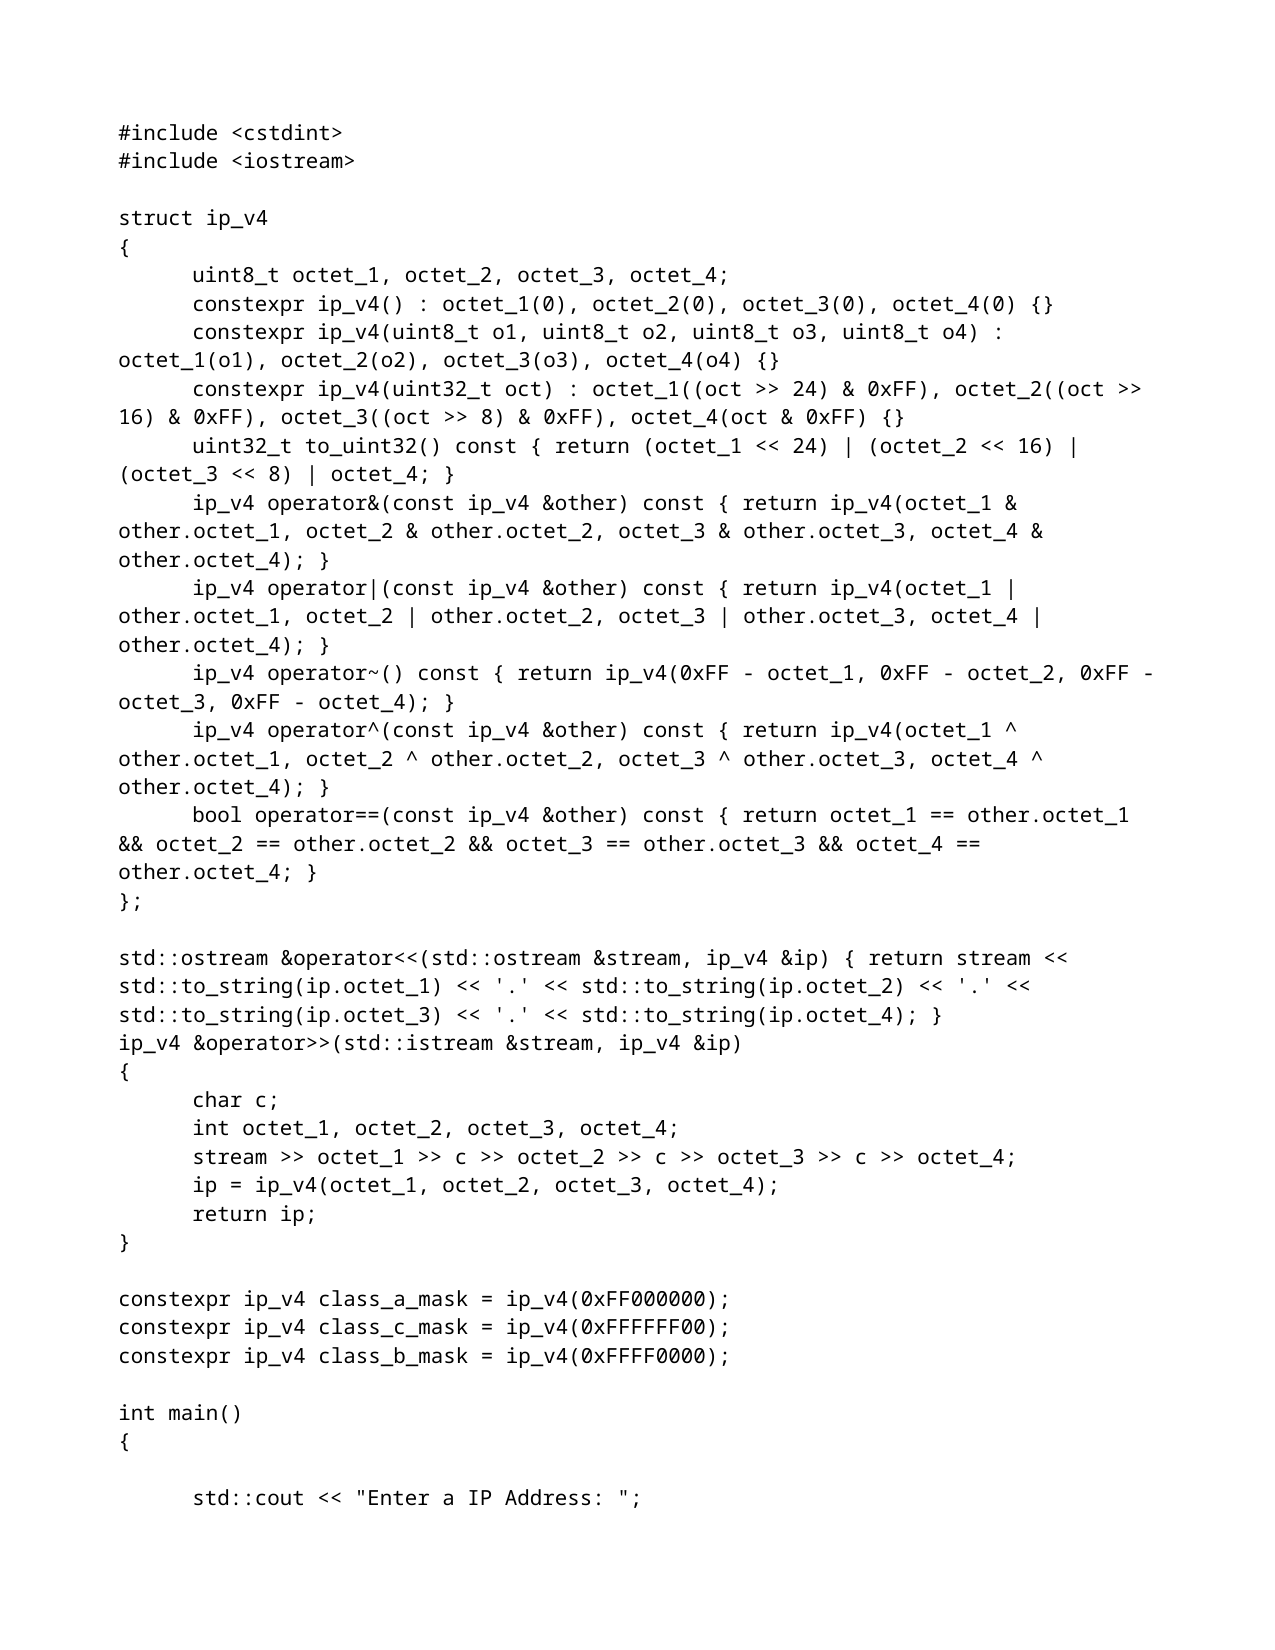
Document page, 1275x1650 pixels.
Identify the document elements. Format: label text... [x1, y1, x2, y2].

text constexpr ip_v4 class_a_mask = ip_v4(0xFF000000); [118, 1284, 1157, 1312]
text stream >> octet_1 >> c >> octet_2 >> c >> octet_3 >> c >> octet_4; [118, 1142, 1157, 1170]
text struct ip_v4 [118, 203, 1157, 232]
text uint8_t octet_1, octet_2, octet_3, octet_4; [118, 260, 1157, 289]
text #include <cstdint> [118, 118, 1157, 147]
text { [118, 1426, 1157, 1455]
text ip = ip_v4(octet_1, octet_2, octet_3, octet_4); [118, 1170, 1157, 1199]
text ip_v4 operator&(const ip_v4 &other) const { return ip_v4(octet_1 & other.octet_1, octet_2 & other.octet_2, octet_3 & other.octet_3, octet_4 & other.octet_4); } [118, 488, 1157, 573]
text uint32_t to_uint32() const { return (octet_1 << 24) | (octet_2 << 16) | (octet_3 << 8) | octet_4; } [118, 431, 1157, 488]
text ip_v4 operator|(const ip_v4 &other) const { return ip_v4(octet_1 | other.octet_1, octet_2 | other.octet_2, octet_3 | other.octet_3, octet_4 | other.octet_4); } [118, 573, 1157, 658]
text ip_v4 &operator>>(std::istream &stream, ip_v4 &ip) [118, 1028, 1157, 1057]
text std::cout << "Enter a IP Address: "; [118, 1483, 1157, 1512]
text constexpr ip_v4(uint8_t o1, uint8_t o2, uint8_t o3, uint8_t o4) : octet_1(o1), octet_2(o2), octet_3(o3), octet_4(o4) {} [118, 317, 1157, 374]
text constexpr ip_v4() : octet_1(0), octet_2(0), octet_3(0), octet_4(0) {} [118, 289, 1157, 317]
text constexpr ip_v4 class_b_mask = ip_v4(0xFFFF0000); [118, 1341, 1157, 1369]
text ip_v4 operator^(const ip_v4 &other) const { return ip_v4(octet_1 ^ other.octet_1, octet_2 ^ other.octet_2, octet_3 ^ other.octet_3, octet_4 ^ other.octet_4); } [118, 715, 1157, 801]
text { [118, 1057, 1157, 1085]
text } [118, 1227, 1157, 1256]
text std::ostream &operator<<(std::ostream &stream, ip_v4 &ip) { return stream << std::to_string(ip.octet_1) << '.' << std::to_string(ip.octet_2) << '.' << std::to_string(ip.octet_3) << '.' << std::to_string(ip.octet_4); } [118, 943, 1157, 1028]
text }; [118, 886, 1157, 914]
text #include <iostream> [118, 147, 1157, 175]
text ip_v4 operator~() const { return ip_v4(0xFF - octet_1, 0xFF - octet_2, 0xFF - octet_3, 0xFF - octet_4); } [118, 658, 1157, 715]
text return ip; [118, 1199, 1157, 1227]
text { [118, 232, 1157, 260]
text bool operator==(const ip_v4 &other) const { return octet_1 == other.octet_1 && octet_2 == other.octet_2 && octet_3 == other.octet_3 && octet_4 == other.octet_4; } [118, 801, 1157, 886]
text constexpr ip_v4 class_c_mask = ip_v4(0xFFFFFF00); [118, 1312, 1157, 1341]
text constexpr ip_v4(uint32_t oct) : octet_1((oct >> 24) & 0xFF), octet_2((oct >> 16) & 0xFF), octet_3((oct >> 8) & 0xFF), octet_4(oct & 0xFF) {} [118, 374, 1157, 431]
text int octet_1, octet_2, octet_3, octet_4; [118, 1113, 1157, 1142]
text char c; [118, 1085, 1157, 1113]
text int main() [118, 1398, 1157, 1426]
